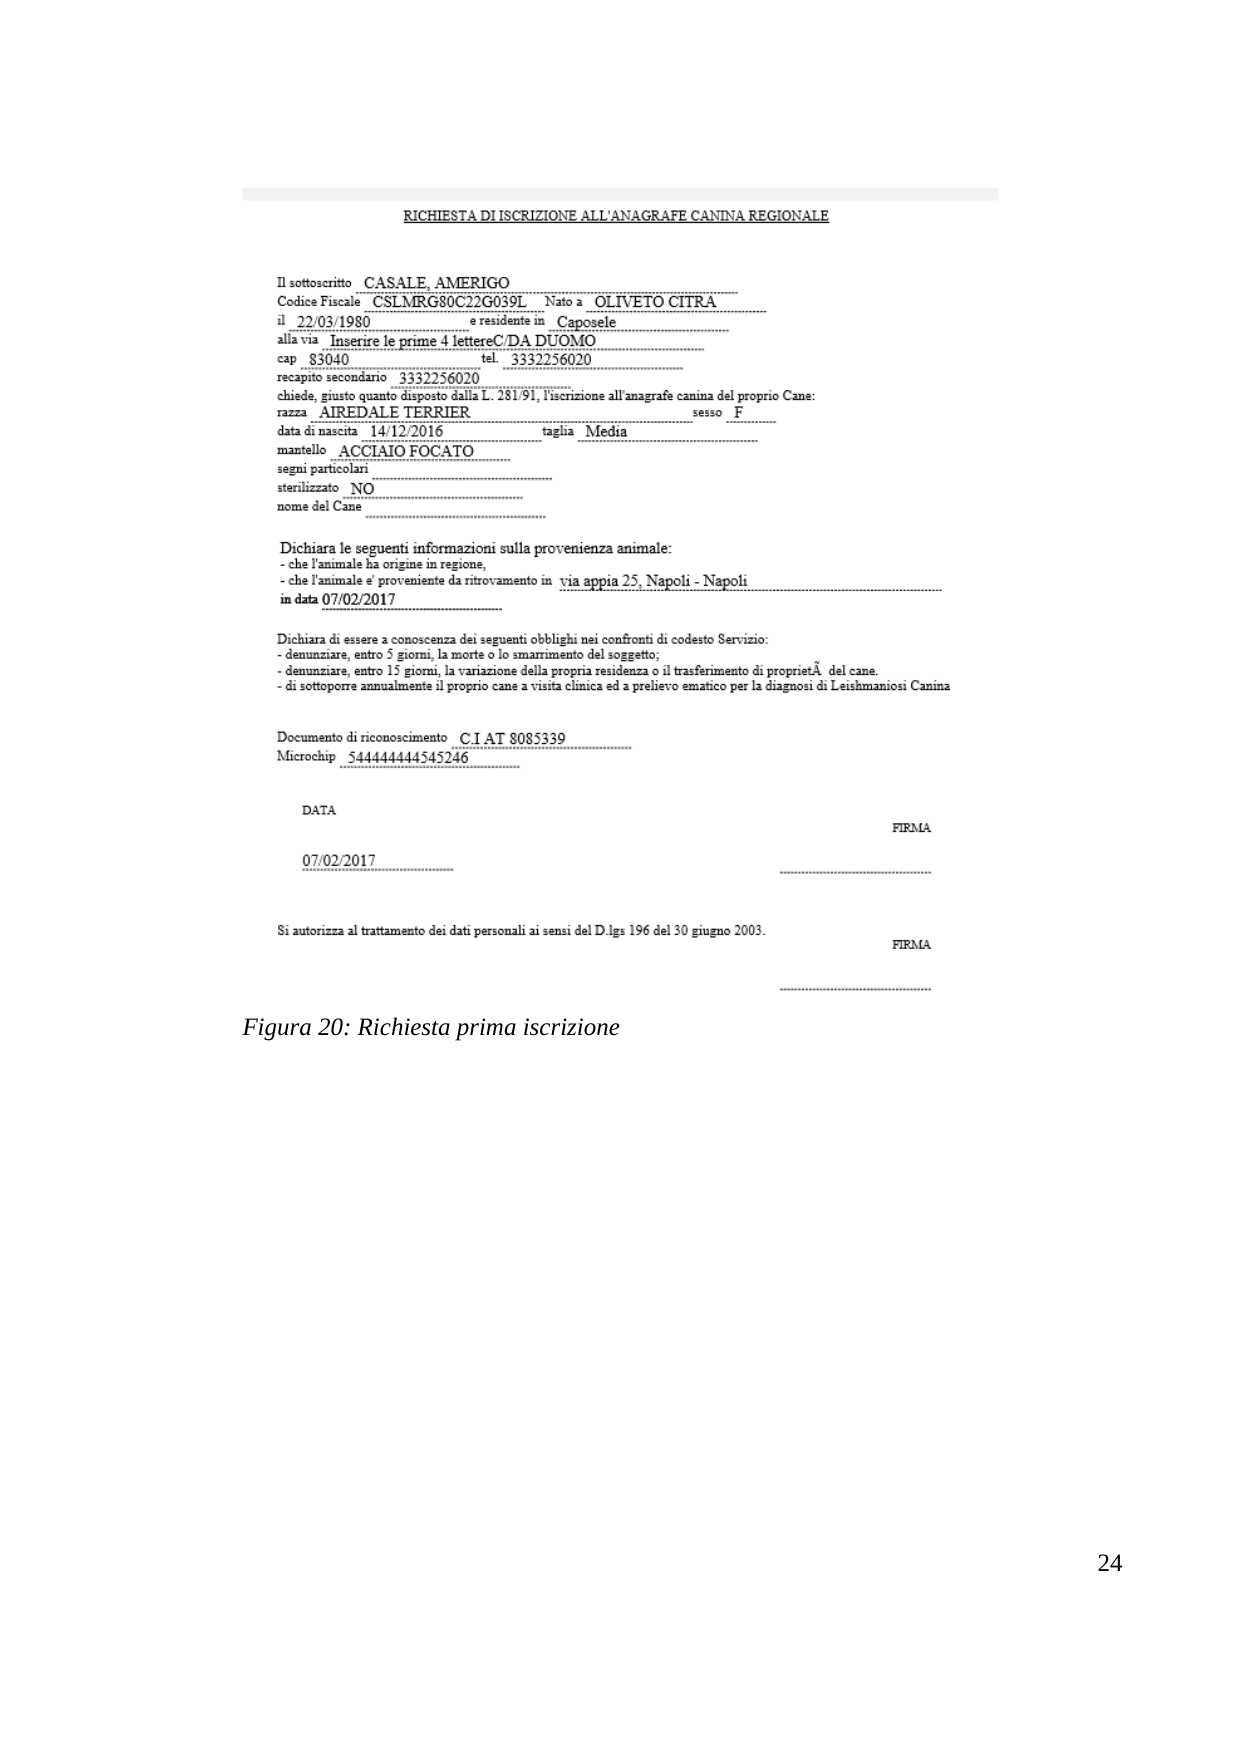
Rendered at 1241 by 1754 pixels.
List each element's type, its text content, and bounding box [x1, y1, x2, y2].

picture [242, 188, 999, 1013]
text Figura 20: Richiesta prima iscrizione [242, 1013, 998, 1041]
